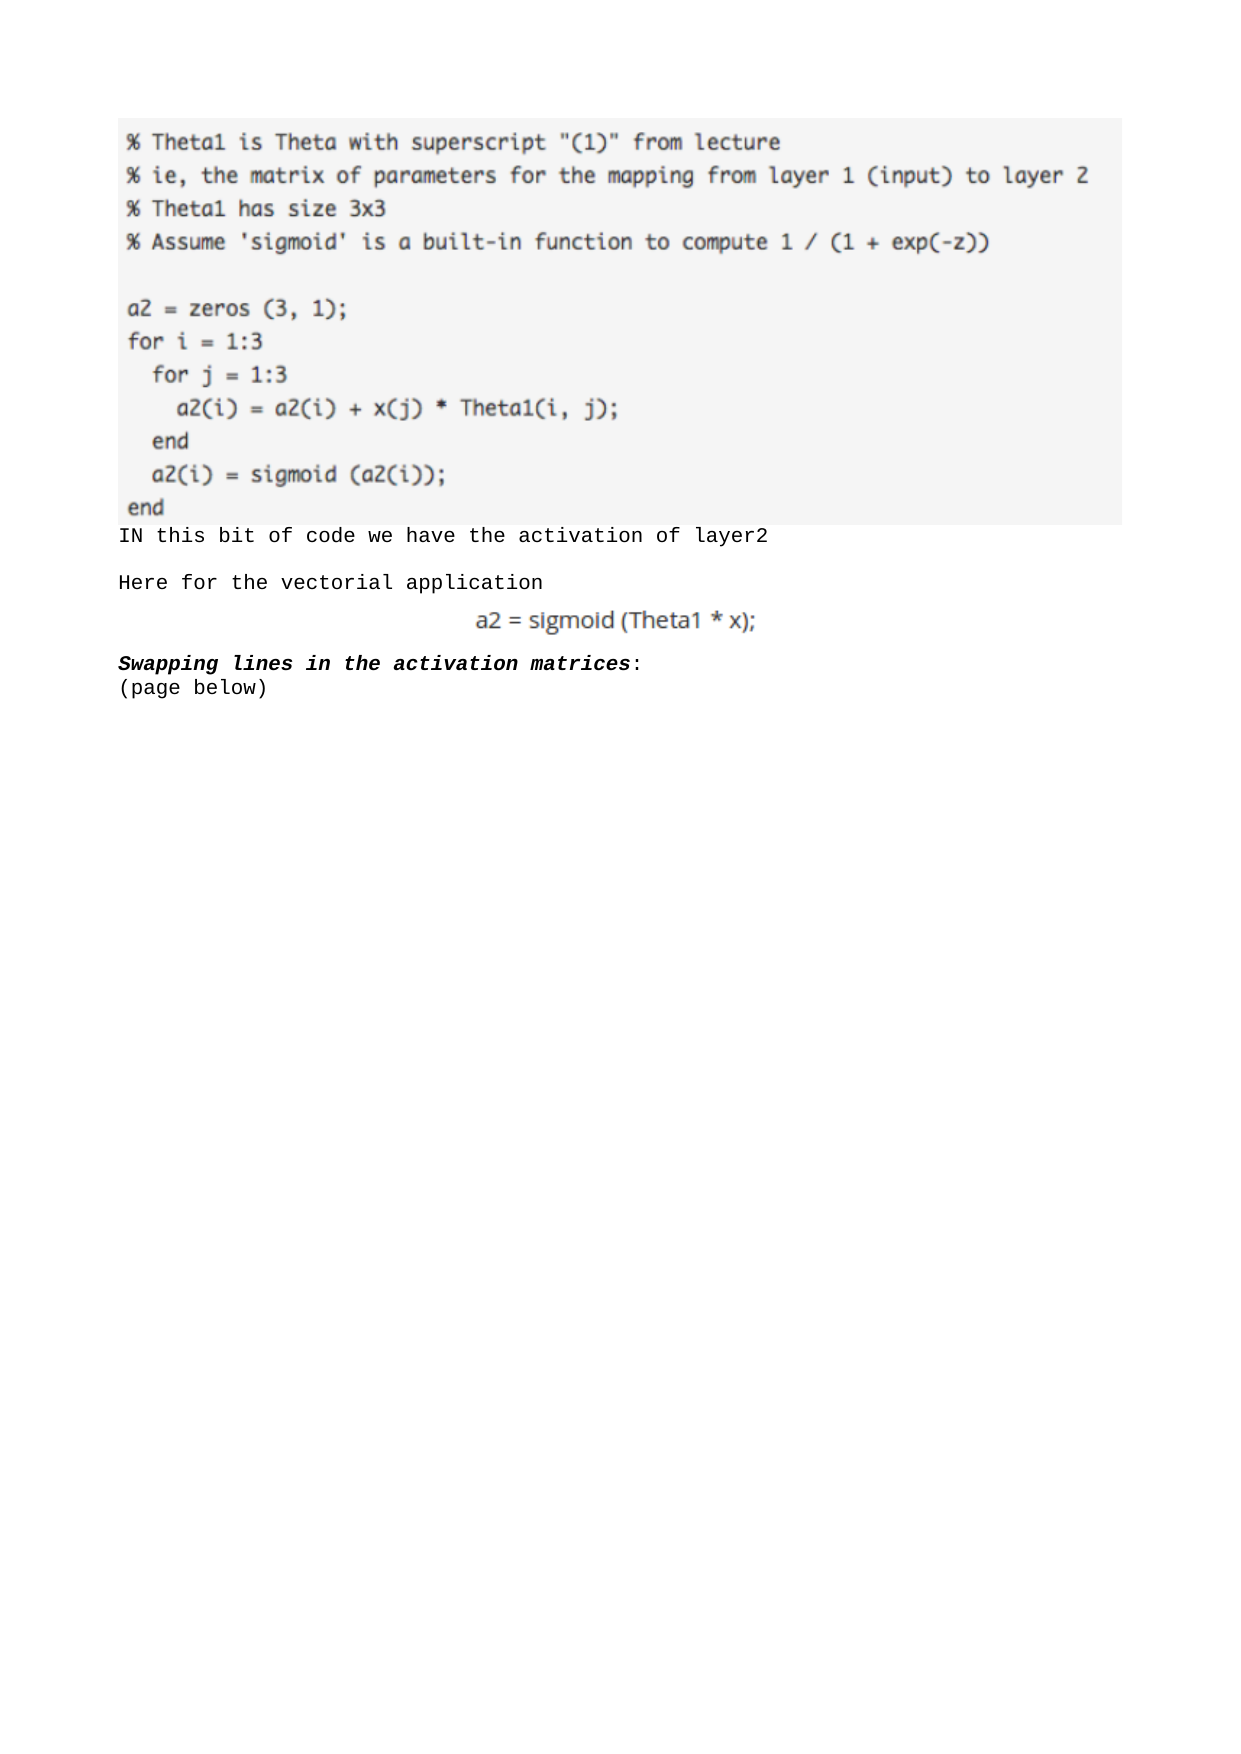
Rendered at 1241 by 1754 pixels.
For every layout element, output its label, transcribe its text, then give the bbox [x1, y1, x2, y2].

picture [460, 595, 781, 654]
picture [118, 118, 1123, 525]
text Swapping lines in the activation matrices: [118, 596, 1122, 677]
text Here for the vectorial application [118, 572, 1122, 596]
text (page below) [118, 677, 1122, 701]
text IN this bit of code we have the activation of layer2 [118, 525, 1122, 548]
